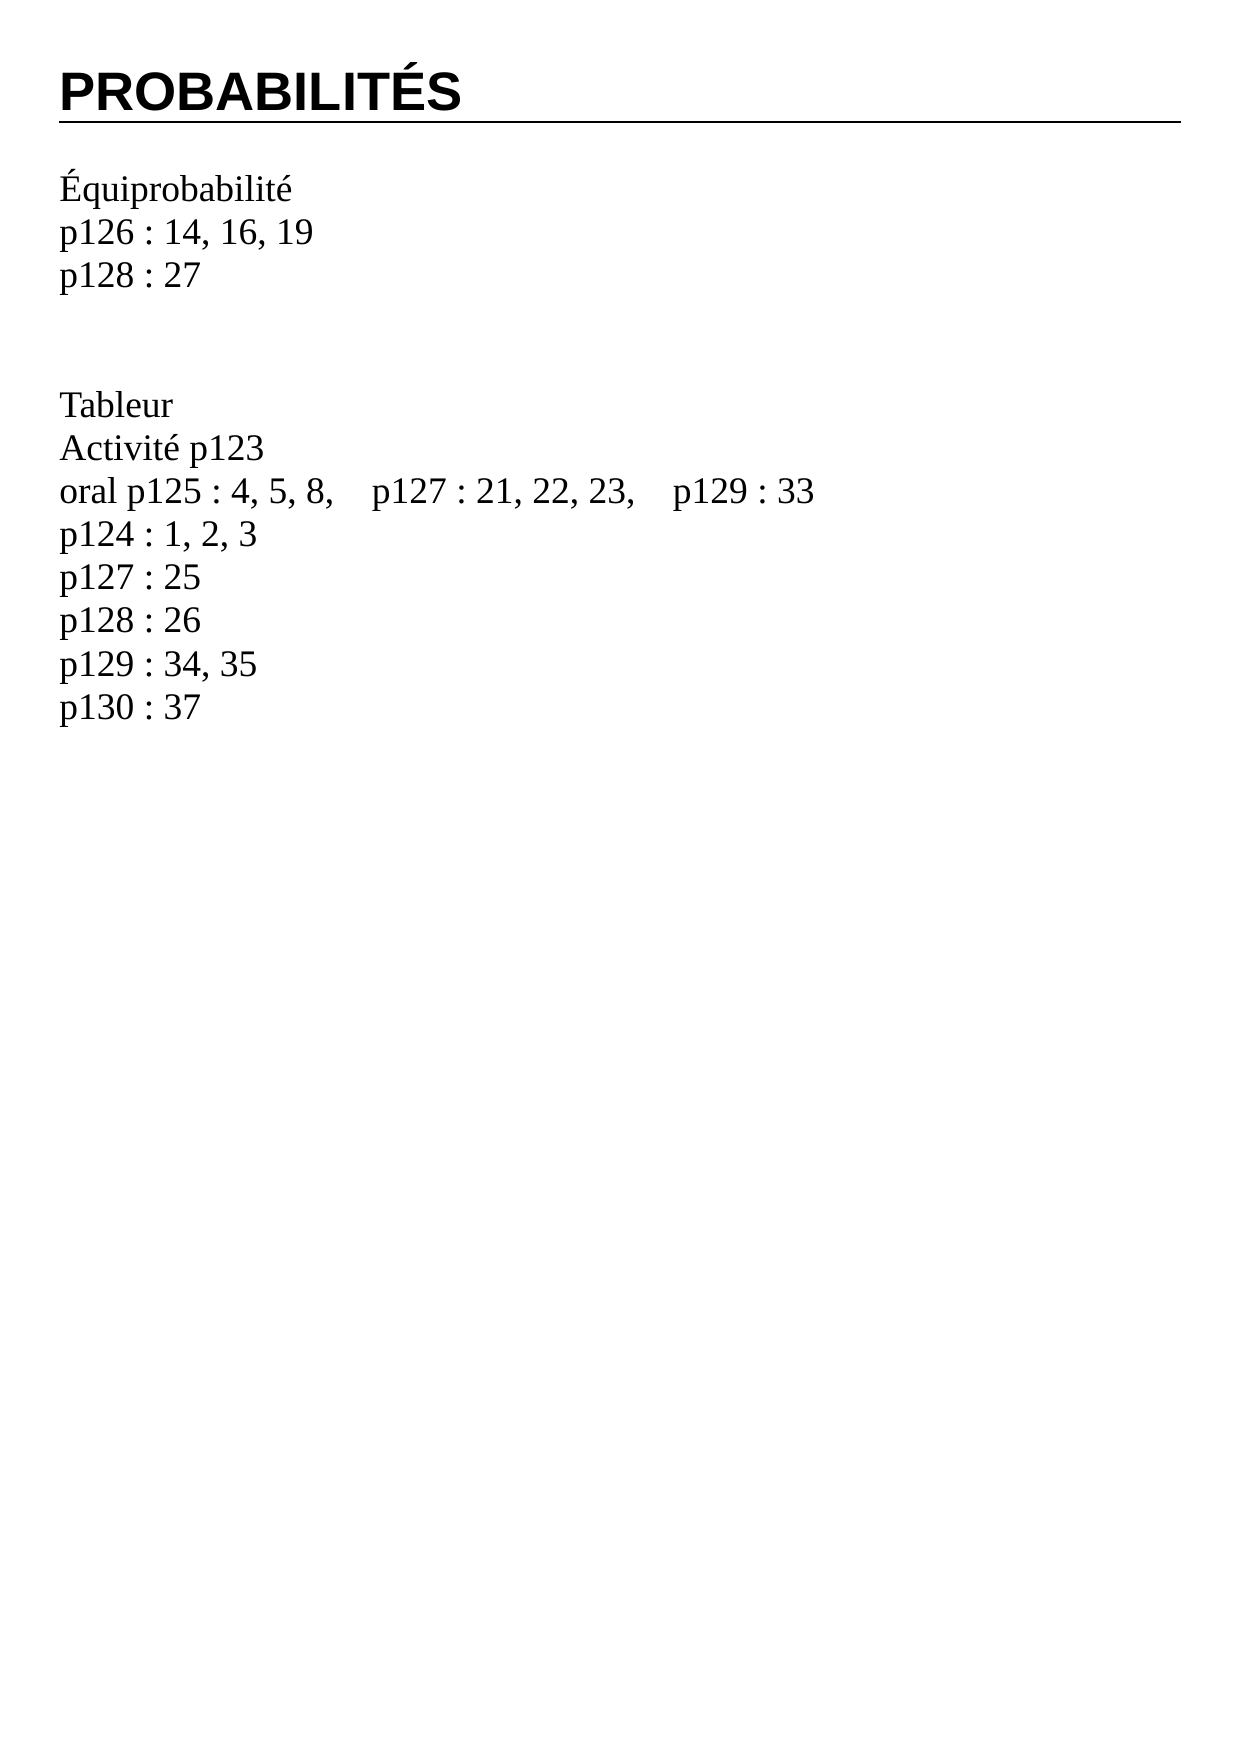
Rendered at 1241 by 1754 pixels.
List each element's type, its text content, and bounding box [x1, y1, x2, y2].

text Activité p123 [59, 425, 1181, 468]
text p127 : 25 [59, 555, 1181, 598]
text p130 : 37 [59, 684, 1181, 727]
text p124 : 1, 2, 3 [59, 512, 1181, 555]
text Équiprobabilité [59, 167, 1181, 210]
text p128 : 27 [59, 253, 1181, 296]
text p128 : 26 [59, 598, 1181, 641]
text p129 : 34, 35 [59, 641, 1181, 684]
text p126 : 14, 16, 19 [59, 210, 1181, 253]
text Probabilités [59, 59, 1181, 121]
text oral p125 : 4, 5, 8, p127 : 21, 22, 23, p129 : 33 [59, 468, 1181, 512]
text Tableur [59, 382, 1181, 425]
